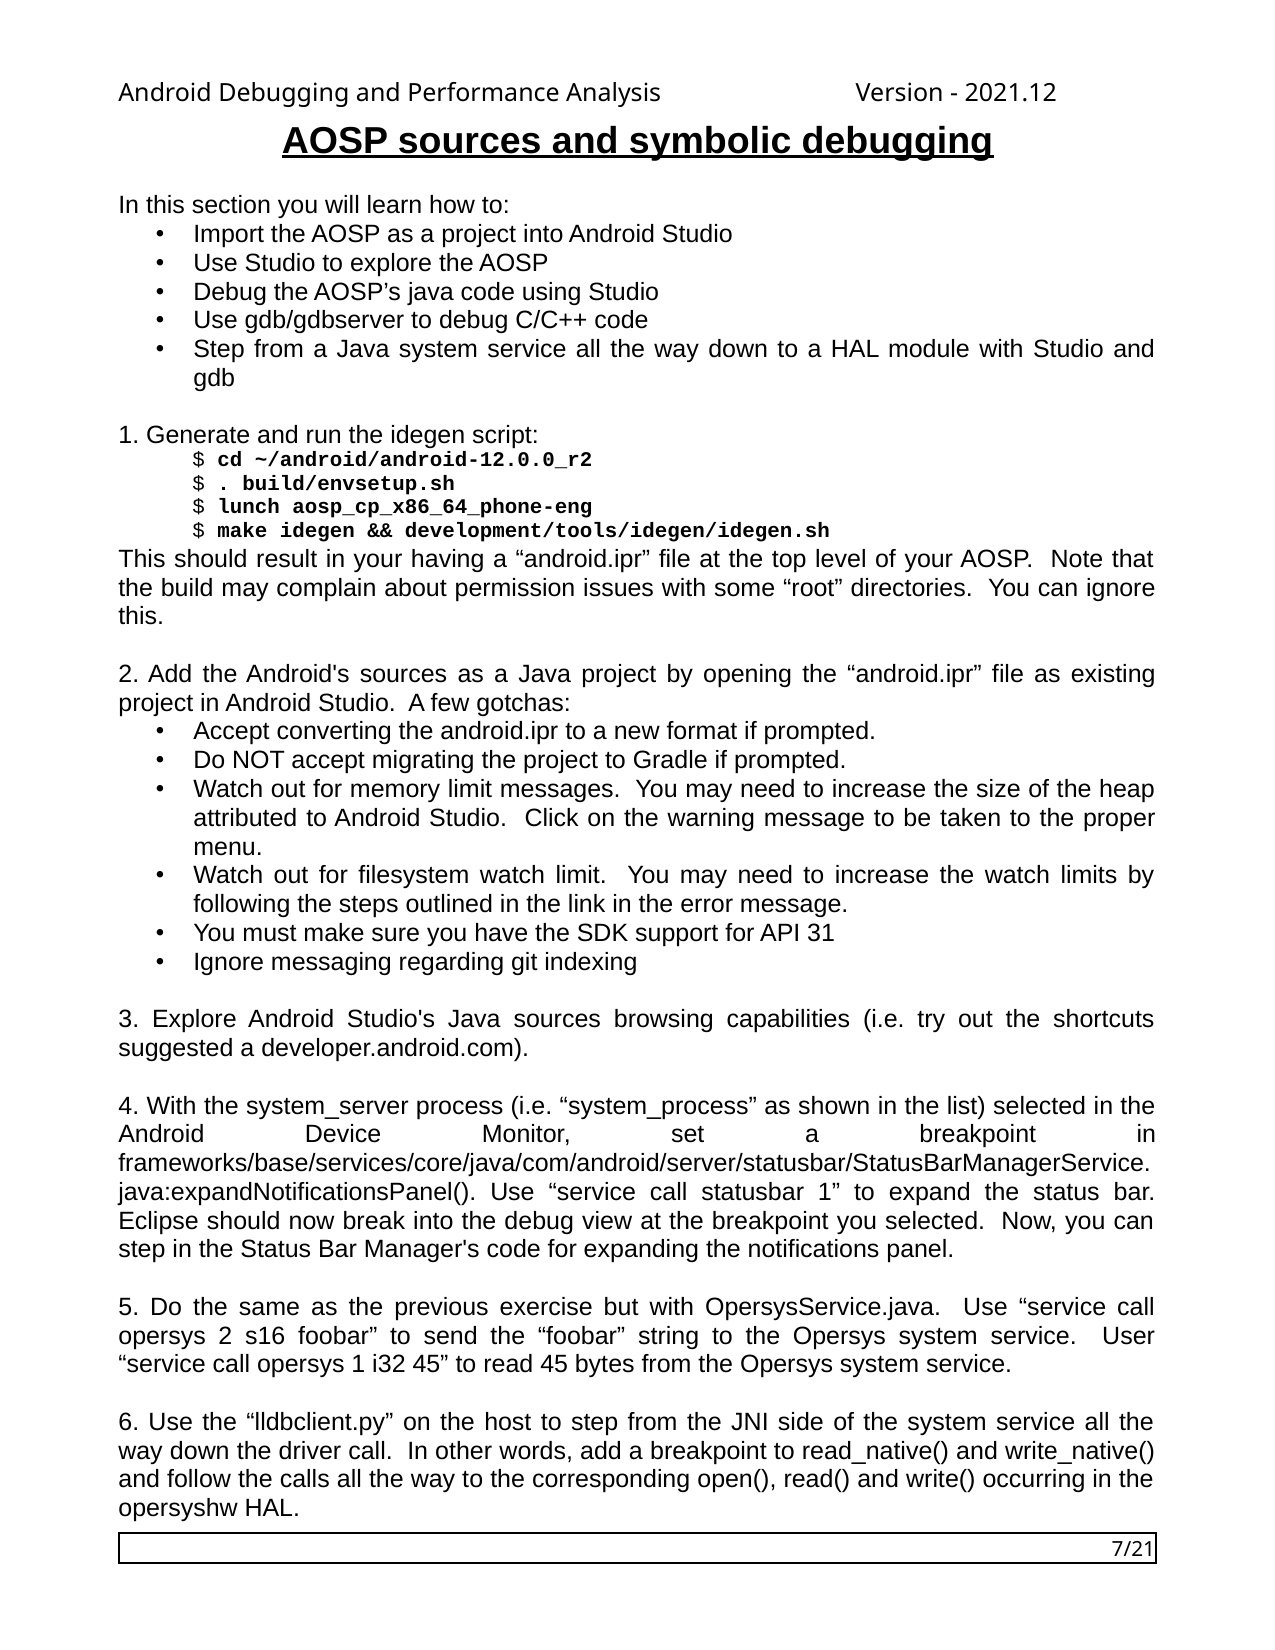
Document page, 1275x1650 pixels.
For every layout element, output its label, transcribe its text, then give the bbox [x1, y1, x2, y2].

list You must make sure you have the SDK support for API 31 [156, 918, 1157, 947]
list Watch out for memory limit messages. You may need to increase the size of the heap attributed to Android Studio. Click on the warning message to be taken to the proper menu. [156, 774, 1157, 860]
list Step from a Java system service all the way down to a HAL module with Studio and gdb [156, 334, 1157, 392]
list Watch out for filesystem watch limit. You may need to increase the watch limits by following the steps outlined in the link in the error message. [156, 860, 1157, 918]
list Do NOT accept migrating the project to Gradle if prompted. [156, 745, 1157, 774]
list Import the AOSP as a project into Android Studio [156, 219, 1157, 248]
text 1. Generate and run the idegen script: [118, 421, 1157, 449]
list Accept converting the android.ipr to a new format if prompted. [156, 716, 1157, 745]
text 3. Explore Android Studio's Java sources browsing capabilities (i.e. try out the shortcuts suggested a developer.android.com). [118, 1004, 1157, 1062]
list Use Studio to explore the AOSP [156, 248, 1157, 276]
text This should result in your having a “android.ipr” file at the top level of your AOSP. Note that the build may complain about permission issues with some “root” directories. You can ignore this. [118, 544, 1157, 630]
text $ make idegen && development/tools/idegen/idegen.sh [192, 520, 1157, 544]
text 4. With the system_server process (i.e. “system_process” as shown in the list) selected in the Android Device Monitor, set a breakpoint in frameworks/base/services/core/java/com/android/server/statusbar/StatusBarManagerService.java:expandNotificationsPanel(). Use “service call statusbar 1” to expand the status bar. Eclipse should now break into the debug view at the breakpoint you selected. Now, you can step in the Status Bar Manager's code for expanding the notifications panel. [118, 1091, 1157, 1263]
text 6. Use the “lldbclient.py” on the host to step from the JNI side of the system service all the way down the driver call. In other words, add a breakpoint to read_native() and write_native() and follow the calls all the way to the corresponding open(), read() and write() occurring in the opersyshw HAL. [118, 1407, 1157, 1522]
text $ lunch aosp_cp_x86_64_phone-eng [192, 497, 1157, 520]
list Debug the AOSP’s java code using Studio [156, 276, 1157, 305]
text In this section you will learn how to: [118, 190, 1157, 219]
text $ cd ~/android/android-12.0.0_r2 [192, 449, 1157, 473]
text $ . build/envsetup.sh [192, 473, 1157, 497]
text 5. Do the same as the previous exercise but with OpersysService.java. Use “service call opersys 2 s16 foobar” to send the “foobar” string to the Opersys system service. User “service call opersys 1 i32 45” to read 45 bytes from the Opersys system service. [118, 1292, 1157, 1378]
list Use gdb/gdbserver to debug C/C++ code [156, 305, 1157, 334]
text AOSP sources and symbolic debugging [118, 118, 1157, 161]
text 2. Add the Android's sources as a Java project by opening the “android.ipr” file as existing project in Android Studio. A few gotchas: [118, 659, 1157, 716]
list Ignore messaging regarding git indexing [156, 947, 1157, 976]
